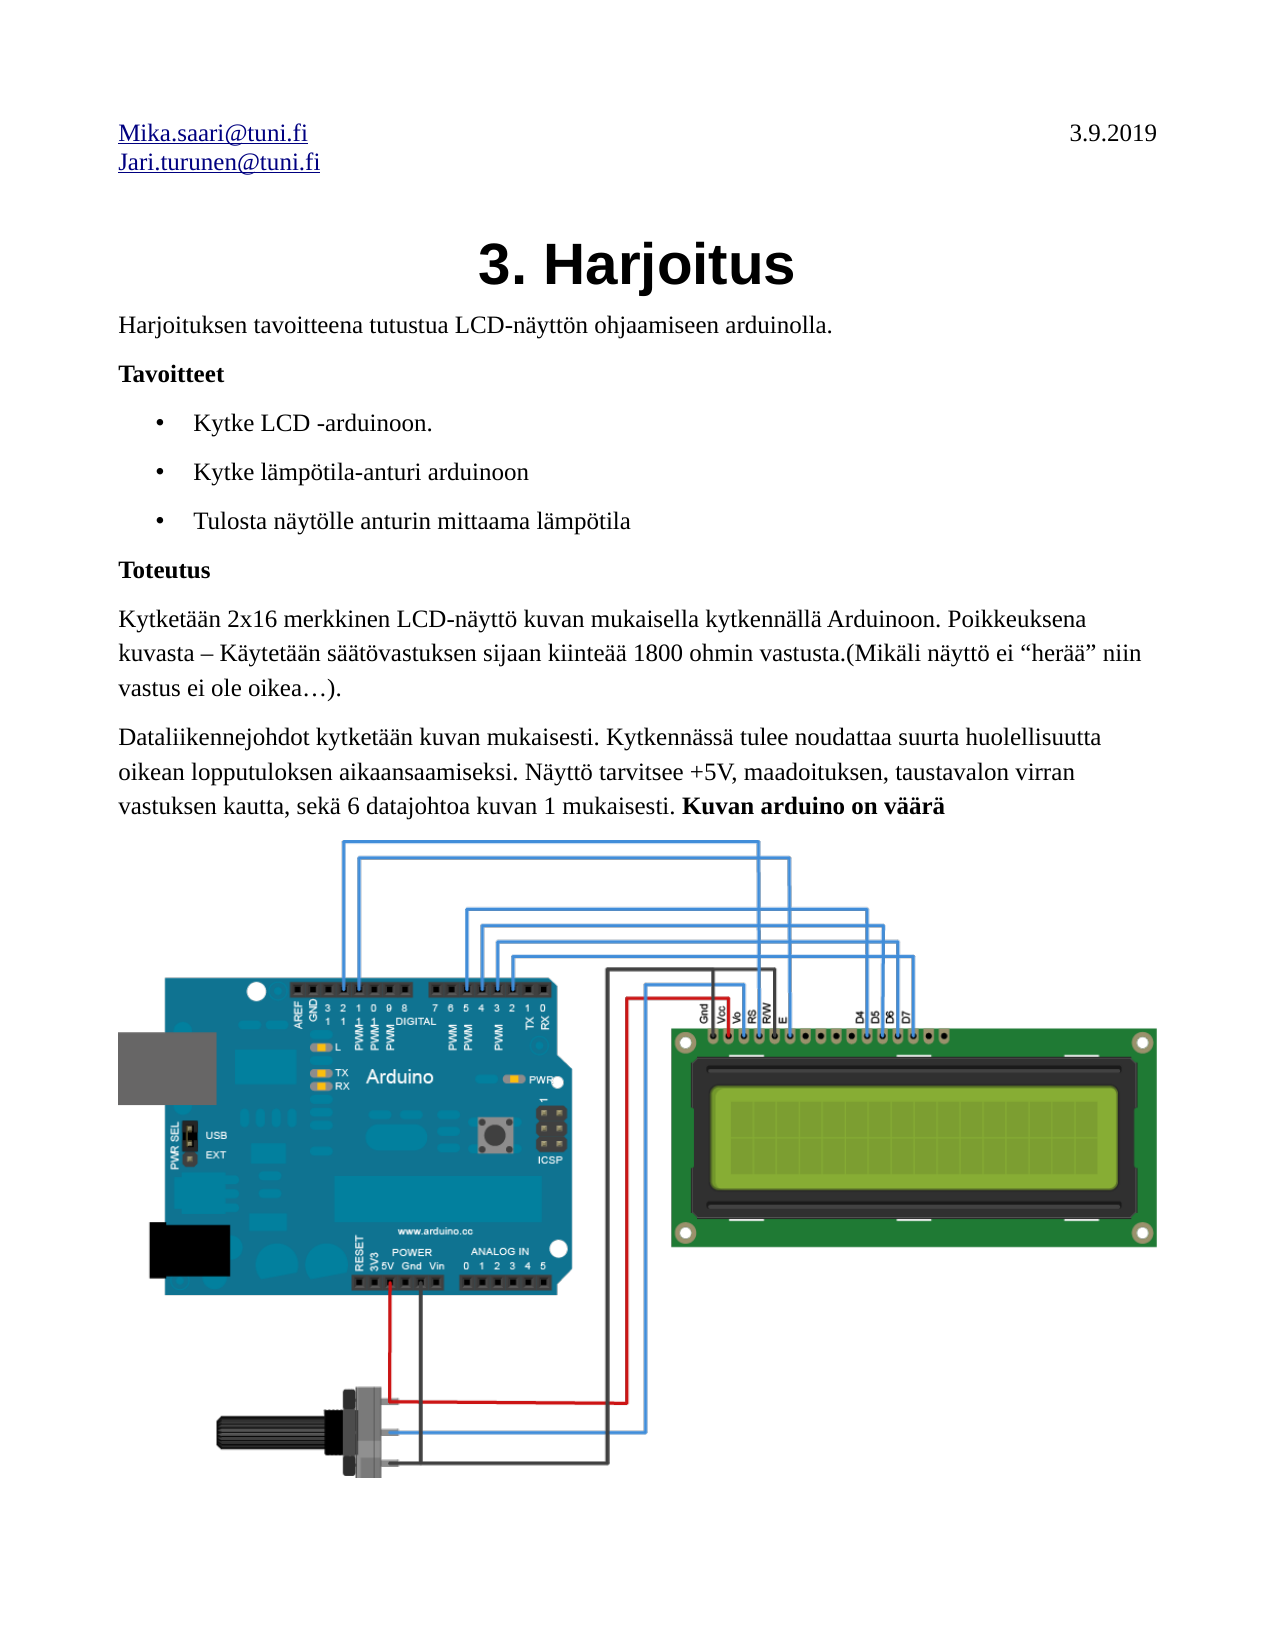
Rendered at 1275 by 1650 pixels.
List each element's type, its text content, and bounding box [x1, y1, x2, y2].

title 3. Harjoitus [118, 230, 1157, 297]
text Tavoitteet [118, 359, 1157, 387]
text Toteutus [118, 555, 1157, 584]
text Harjoituksen tavoitteena tutustua LCD-näyttön ohjaamiseen arduinolla. [118, 310, 1157, 338]
list Tulosta näytölle anturin mittaama lämpötila [156, 506, 1157, 535]
text Dataliikennejohdot kytketään kuvan mukaisesti. Kytkennässä tulee noudattaa suurta huolellisuutta oikean lopputuloksen aikaansaamiseksi. Näyttö tarvitsee +5V, maadoituksen, taustavalon virran vastuksen kautta, sekä 6 datajohtoa kuvan 1 mukaisesti. Kuvan arduino on väärä [118, 722, 1157, 820]
list Kytke LCD -arduinoon. [156, 408, 1157, 437]
picture [118, 840, 1157, 1478]
list Kytke lämpötila-anturi arduinoon [156, 457, 1157, 486]
text Kytketään 2x16 merkkinen LCD-näyttö kuvan mukaisella kytkennällä Arduinoon. Poikkeuksena kuvasta – Käytetään säätövastuksen sijaan kiinteää 1800 ohmin vastusta.(Mikäli näyttö ei “herää” niin vastus ei ole oikea…). [118, 604, 1157, 702]
